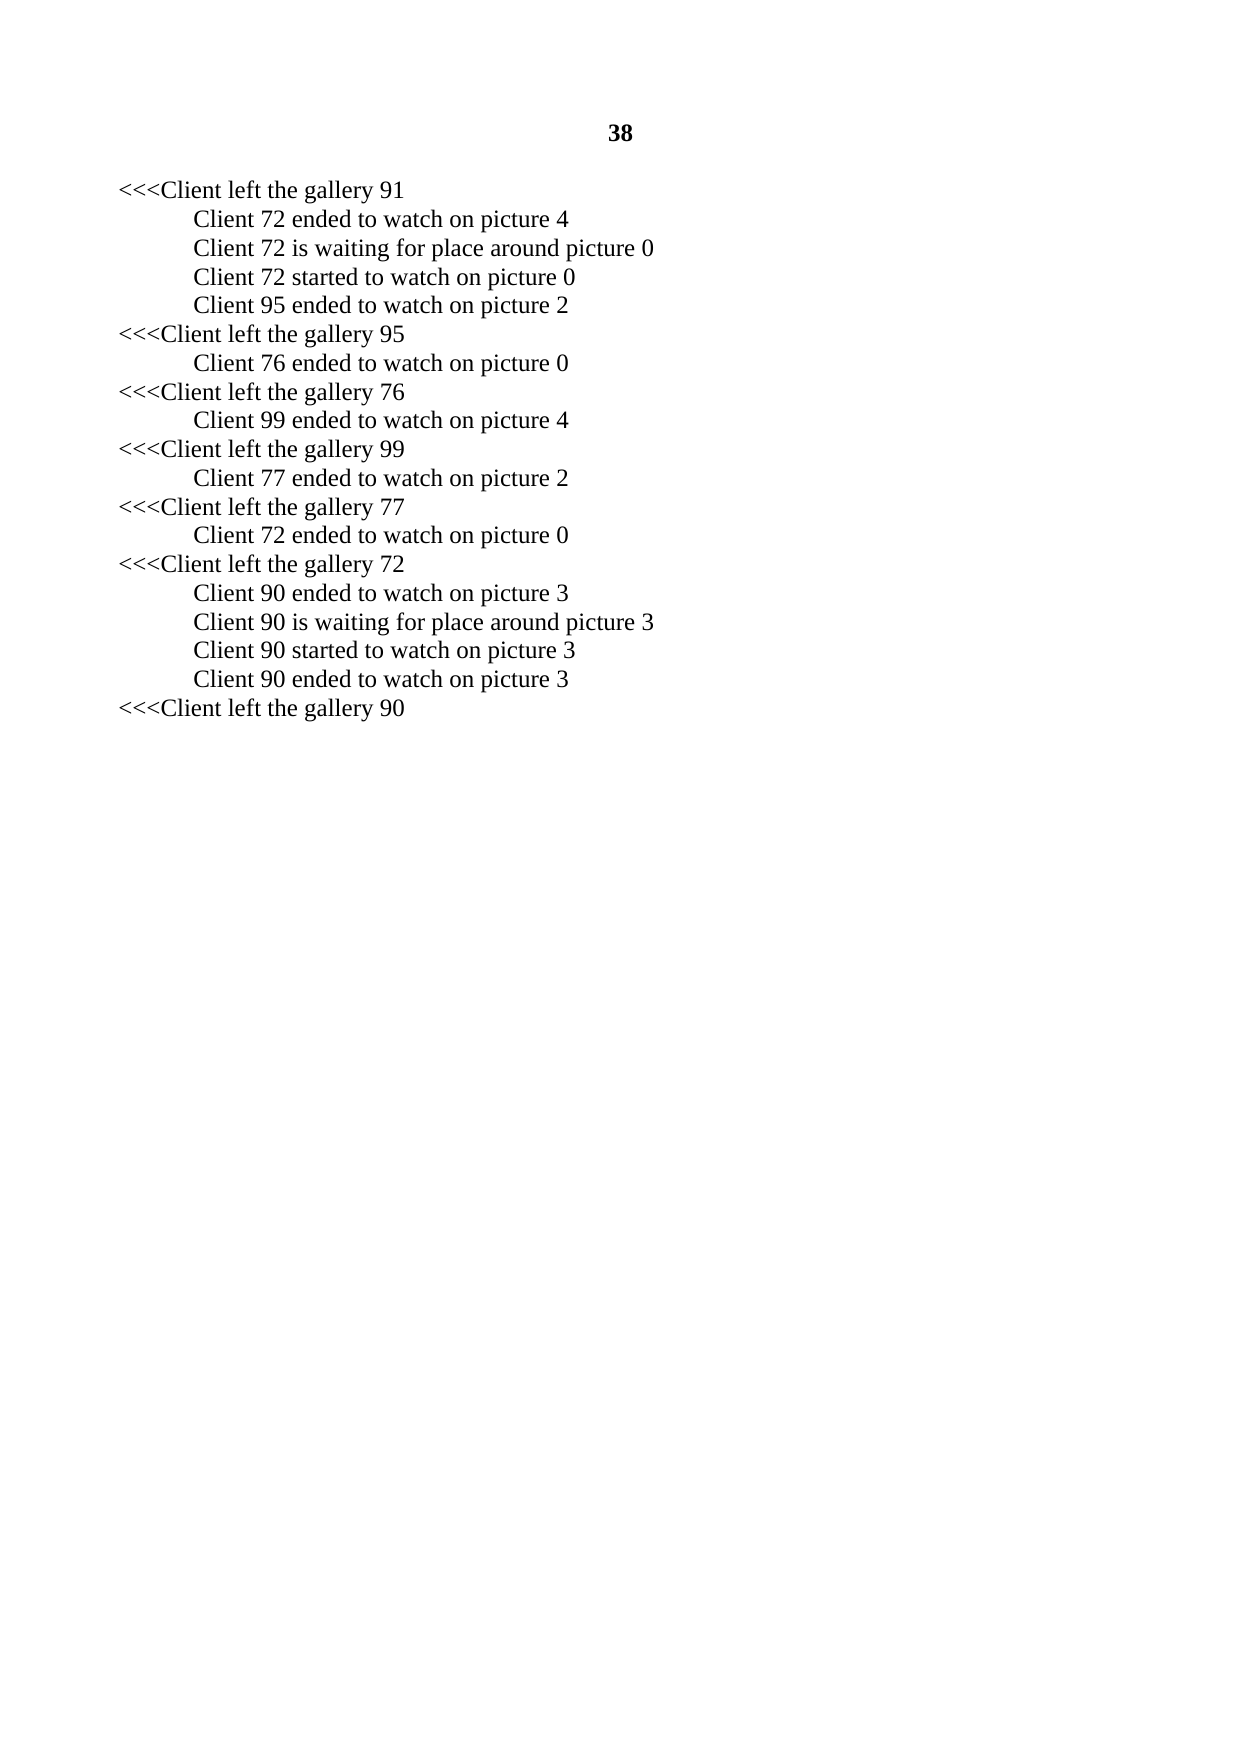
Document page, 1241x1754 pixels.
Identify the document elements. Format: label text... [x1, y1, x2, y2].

text <<<Client left the gallery 72 [118, 549, 1122, 578]
text Client 90 started to watch on picture 3 [118, 636, 1122, 664]
text <<<Client left the gallery 99 [118, 434, 1122, 463]
text Client 72 is waiting for place around picture 0 [118, 233, 1122, 262]
text Client 72 ended to watch on picture 4 [118, 204, 1122, 233]
text Client 90 ended to watch on picture 3 [118, 578, 1122, 607]
text <<<Client left the gallery 90 [118, 693, 1122, 722]
text Client 99 ended to watch on picture 4 [118, 406, 1122, 434]
text Client 95 ended to watch on picture 2 [118, 291, 1122, 319]
text Client 72 started to watch on picture 0 [118, 262, 1122, 291]
text Client 72 ended to watch on picture 0 [118, 521, 1122, 549]
text Client 90 is waiting for place around picture 3 [118, 607, 1122, 636]
text Client 77 ended to watch on picture 2 [118, 463, 1122, 492]
text Client 76 ended to watch on picture 0 [118, 348, 1122, 377]
text Client 90 ended to watch on picture 3 [118, 664, 1122, 693]
text <<<Client left the gallery 77 [118, 492, 1122, 521]
text <<<Client left the gallery 76 [118, 377, 1122, 406]
text <<<Client left the gallery 91 [118, 176, 1122, 204]
text <<<Client left the gallery 95 [118, 319, 1122, 348]
